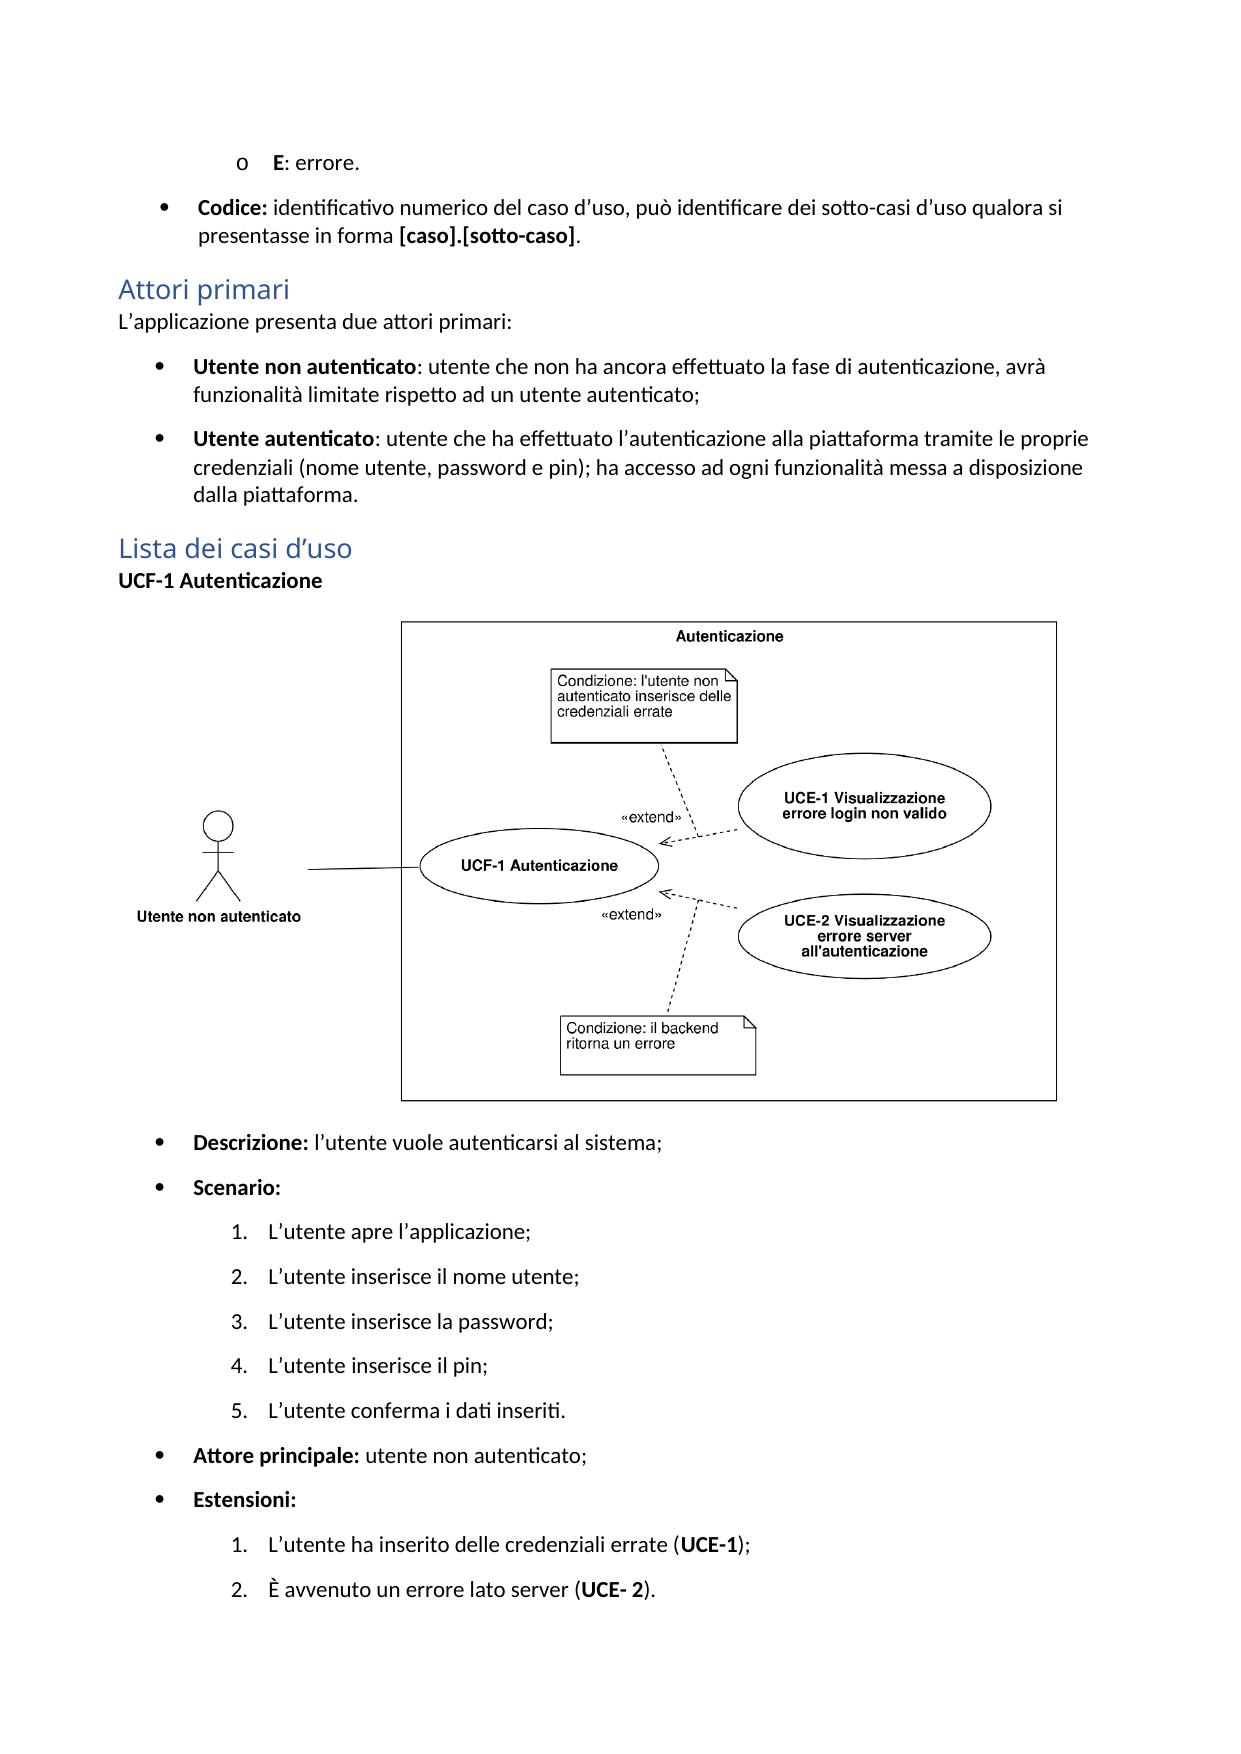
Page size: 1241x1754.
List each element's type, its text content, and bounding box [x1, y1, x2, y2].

list L’utente ha inserito delle credenziali errate (UCE-1); [231, 1530, 1122, 1558]
list L’utente conferma i dati inseriti. [231, 1396, 1122, 1424]
text UCF-1 Autenticazione [118, 566, 1122, 594]
text L’applicazione presenta due attori primari: [118, 307, 1122, 335]
list L’utente inserisce la password; [231, 1307, 1122, 1335]
list È avvenuto un errore lato server (UCE- 2). [231, 1575, 1122, 1603]
subtitle Attori primari [118, 270, 1122, 307]
list Estensioni: [156, 1486, 1122, 1514]
list E: errore. [235, 148, 1122, 177]
list Scenario: [156, 1173, 1122, 1201]
list Utente non autenticato: utente che non ha ancora effettuato la fase di autenticazione, avrà funzionalità limitate rispetto ad un utente autenticato; [156, 352, 1122, 408]
list Descrizione: l’utente vuole autenticarsi al sistema; [156, 1128, 1122, 1156]
list L’utente inserisce il pin; [231, 1352, 1122, 1379]
subtitle Lista dei casi d’uso [118, 529, 1122, 566]
list Attore principale: utente non autenticato; [156, 1441, 1122, 1469]
list Utente autenticato: utente che ha effettuato l’autenticazione alla piattaforma tramite le proprie credenziali (nome utente, password e pin); ha accesso ad ogni funzionalità messa a disposizione dalla piattaforma. [156, 424, 1122, 509]
list Codice: identificativo numerico del caso d’uso, può identificare dei sotto-casi d’uso qualora si presentasse in forma [caso].[sotto-caso]. [160, 193, 1122, 249]
list L’utente apre l’applicazione; [231, 1217, 1122, 1246]
list L’utente inserisce il nome utente; [231, 1262, 1122, 1290]
picture [118, 611, 1069, 1112]
